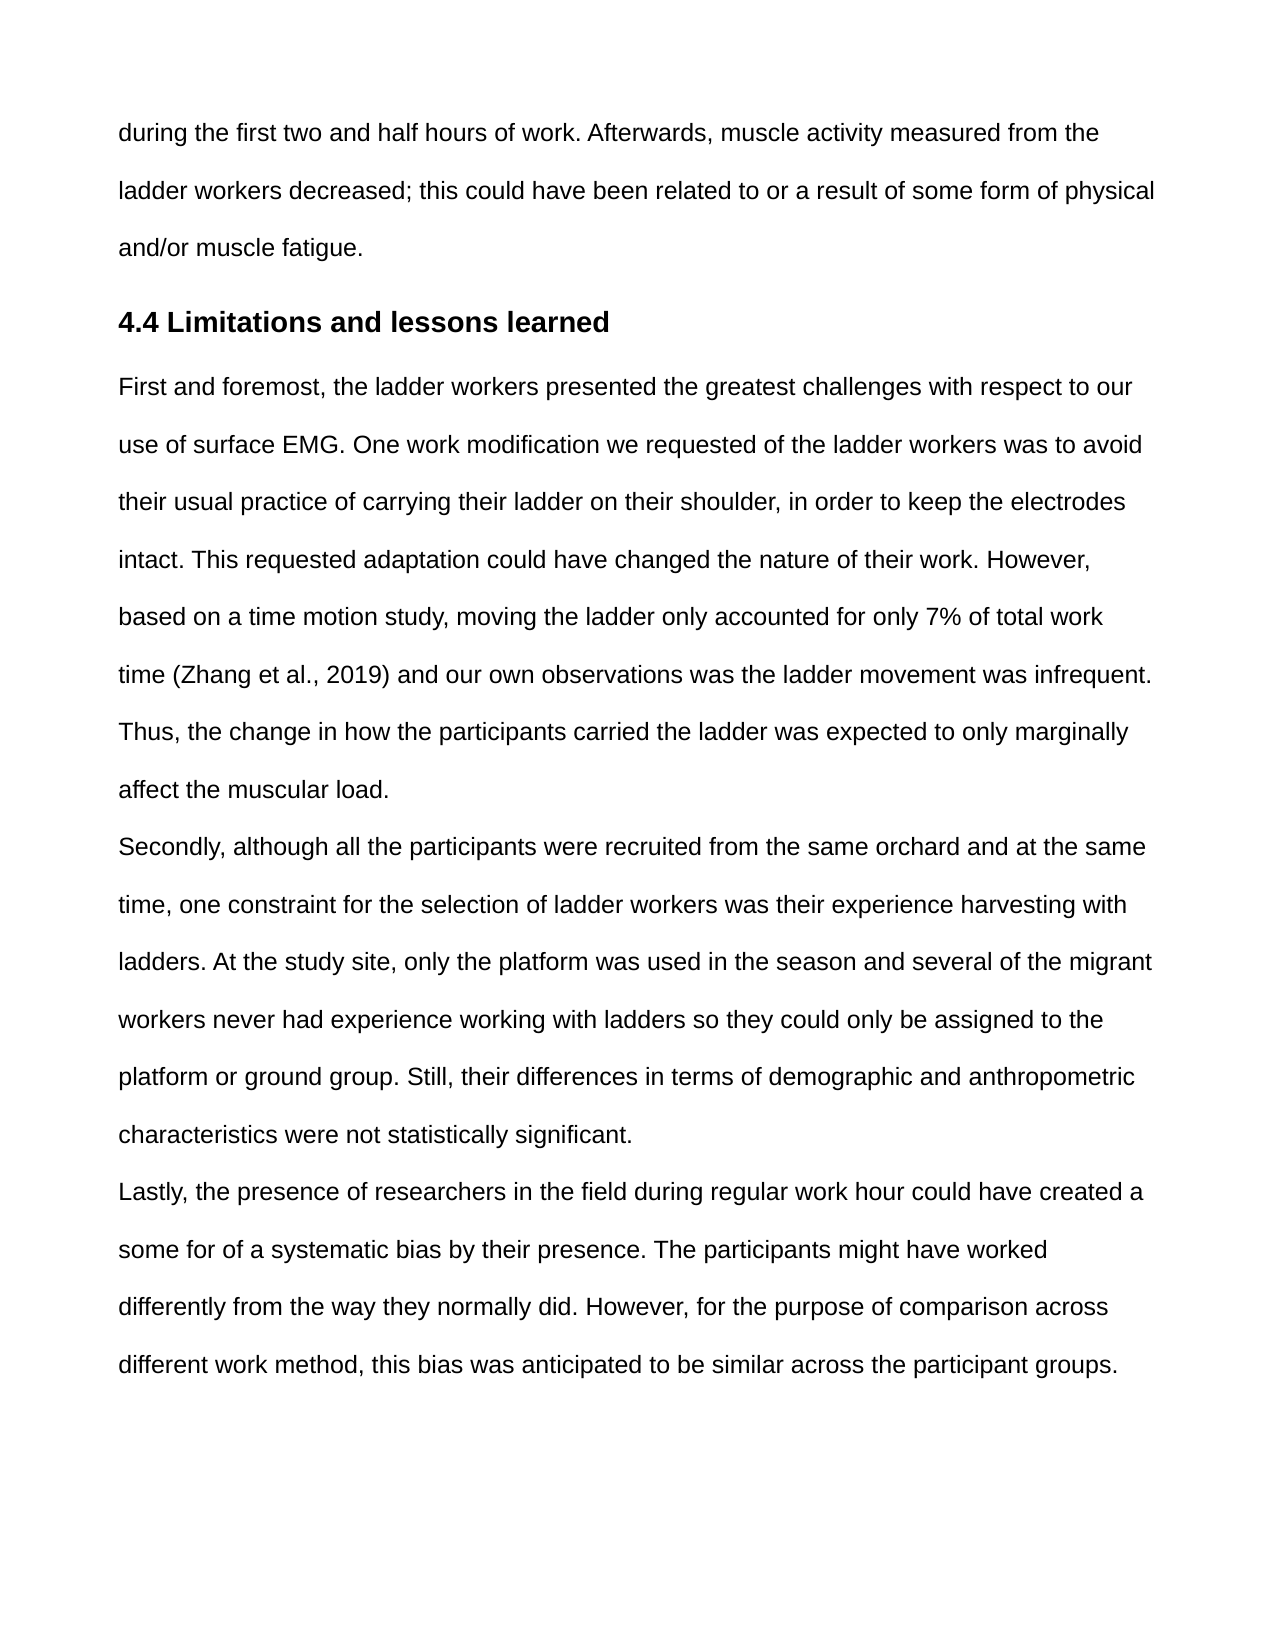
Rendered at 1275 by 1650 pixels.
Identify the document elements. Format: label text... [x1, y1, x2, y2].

text during the first two and half hours of work. Afterwards, muscle activity measured from the ladder workers decreased; this could have been related to or a result of some form of physical and/or muscle fatigue. [118, 118, 1157, 262]
text Lastly, the presence of researchers in the field during regular work hour could have created a some for of a systematic bias by their presence. The participants might have worked differently from the way they normally did. However, for the purpose of comparison across different work method, this bias was anticipated to be similar across the participant groups. [118, 1177, 1157, 1378]
text First and foremost, the ladder workers presented the greatest challenges with respect to our use of surface EMG. One work modification we requested of the ladder workers was to avoid their usual practice of carrying their ladder on their shoulder, in order to keep the electrodes intact. This requested adaptation could have changed the nature of their work. However, based on a time motion study, moving the ladder only accounted for only 7% of total work time (Zhang et al., 2019) and our own observations was the ladder movement was infrequent. Thus, the change in how the participants carried the ladder was expected to only marginally affect the muscular load. [118, 372, 1157, 803]
subtitle 4.4 Limitations and lessons learned [118, 305, 1157, 339]
text Secondly, although all the participants were recruited from the same orchard and at the same time, one constraint for the selection of ladder workers was their experience harvesting with ladders. At the study site, only the platform was used in the season and several of the migrant workers never had experience working with ladders so they could only be assigned to the platform or ground group. Still, their differences in terms of demographic and anthropometric characteristics were not statistically significant. [118, 832, 1157, 1148]
